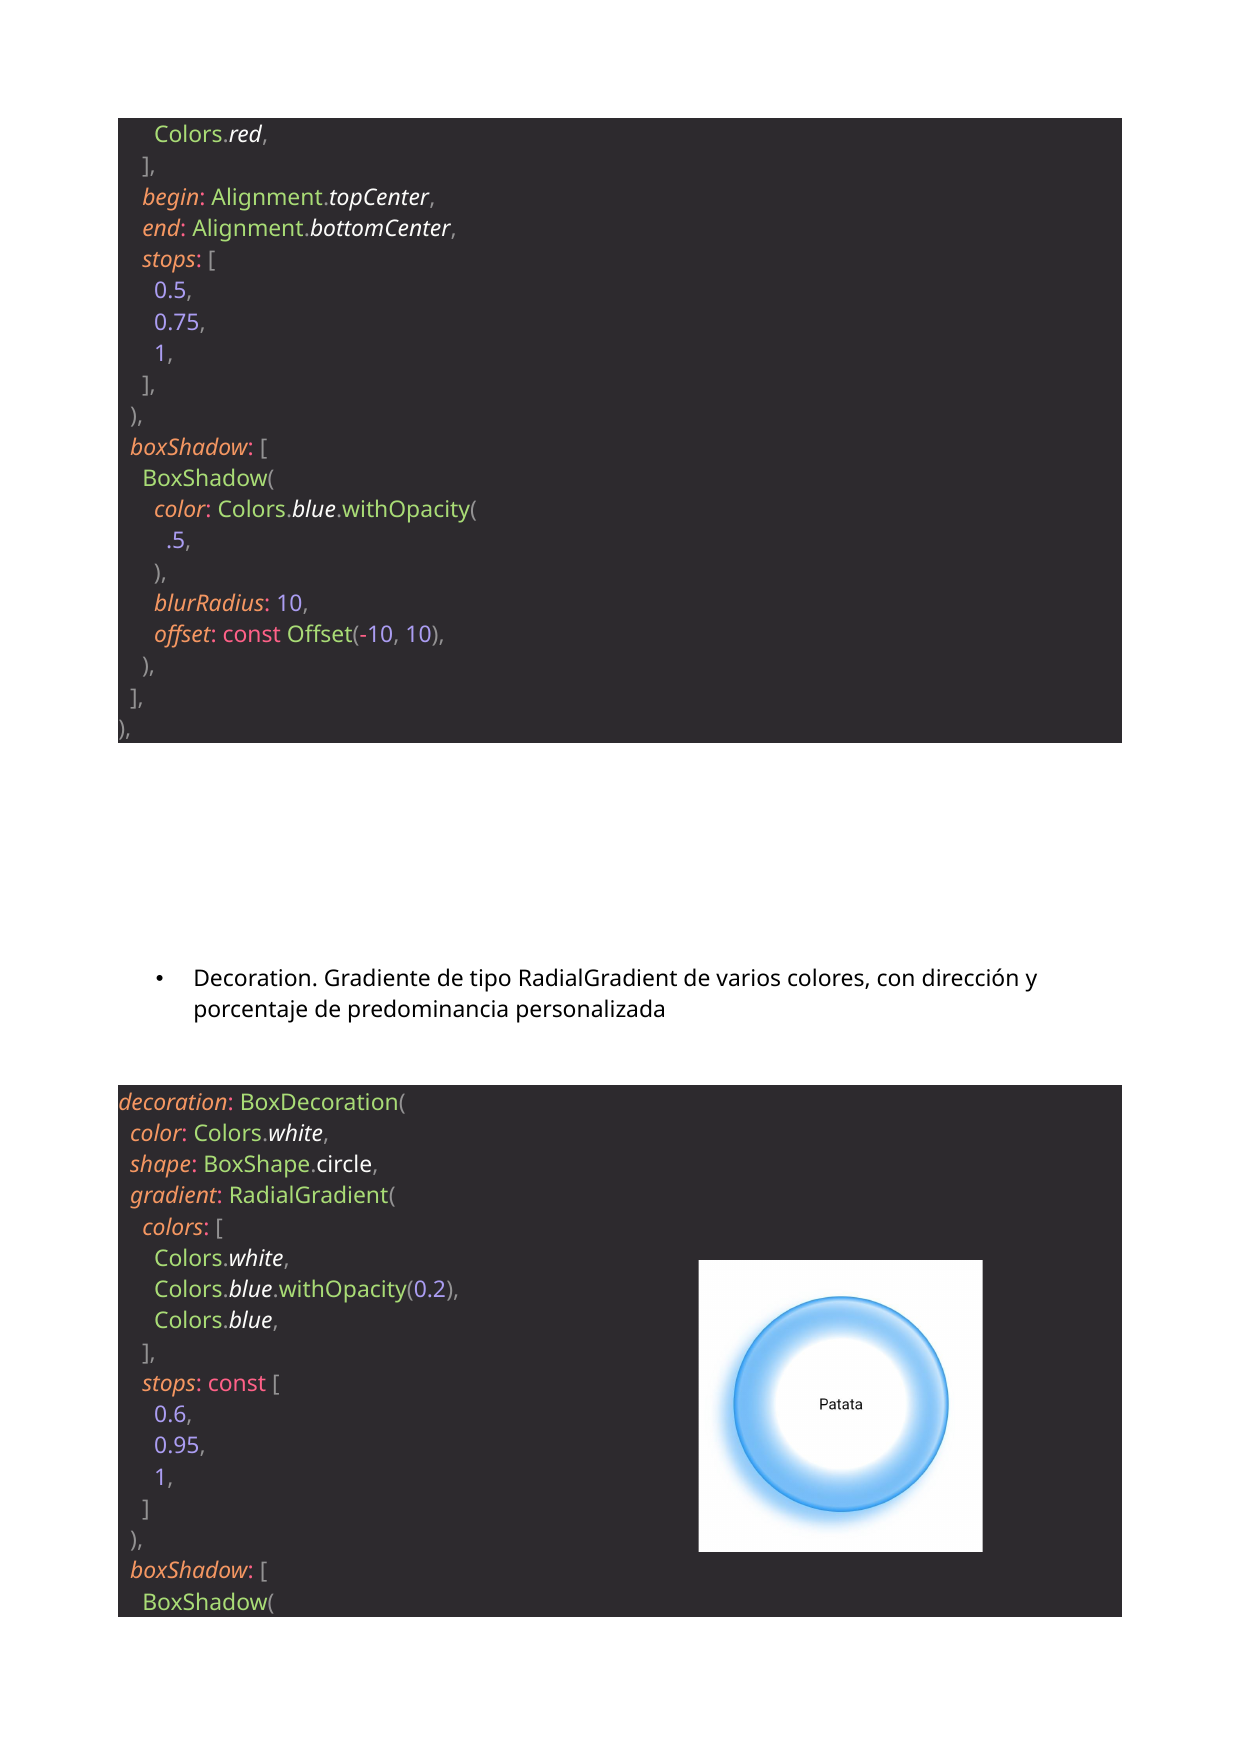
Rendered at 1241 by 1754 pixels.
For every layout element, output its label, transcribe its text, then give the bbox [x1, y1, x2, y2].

text Colors.red, ], begin: Alignment.topCenter, end: Alignment.bottomCenter, stops: [ 0.5, 0.75, 1, ], ), boxShadow: [ BoxShadow( color: Colors.blue.withOpacity( .5, ), blurRadius: 10, offset: const Offset(-10, 10), ), ], ), [118, 118, 1122, 743]
picture [698, 1260, 983, 1552]
text decoration: BoxDecoration( color: Colors.white, shape: BoxShape.circle, gradient: RadialGradient( colors: [ Colors.white, Colors.blue.withOpacity(0.2), Colors.blue, ], stops: const [ 0.6, 0.95, 1, ] ), boxShadow: [ BoxShadow( [118, 1085, 1122, 1617]
list Decoration. Gradiente de tipo RadialGradient de varios colores, con dirección y porcentaje de predominancia personalizada [156, 962, 1122, 1024]
